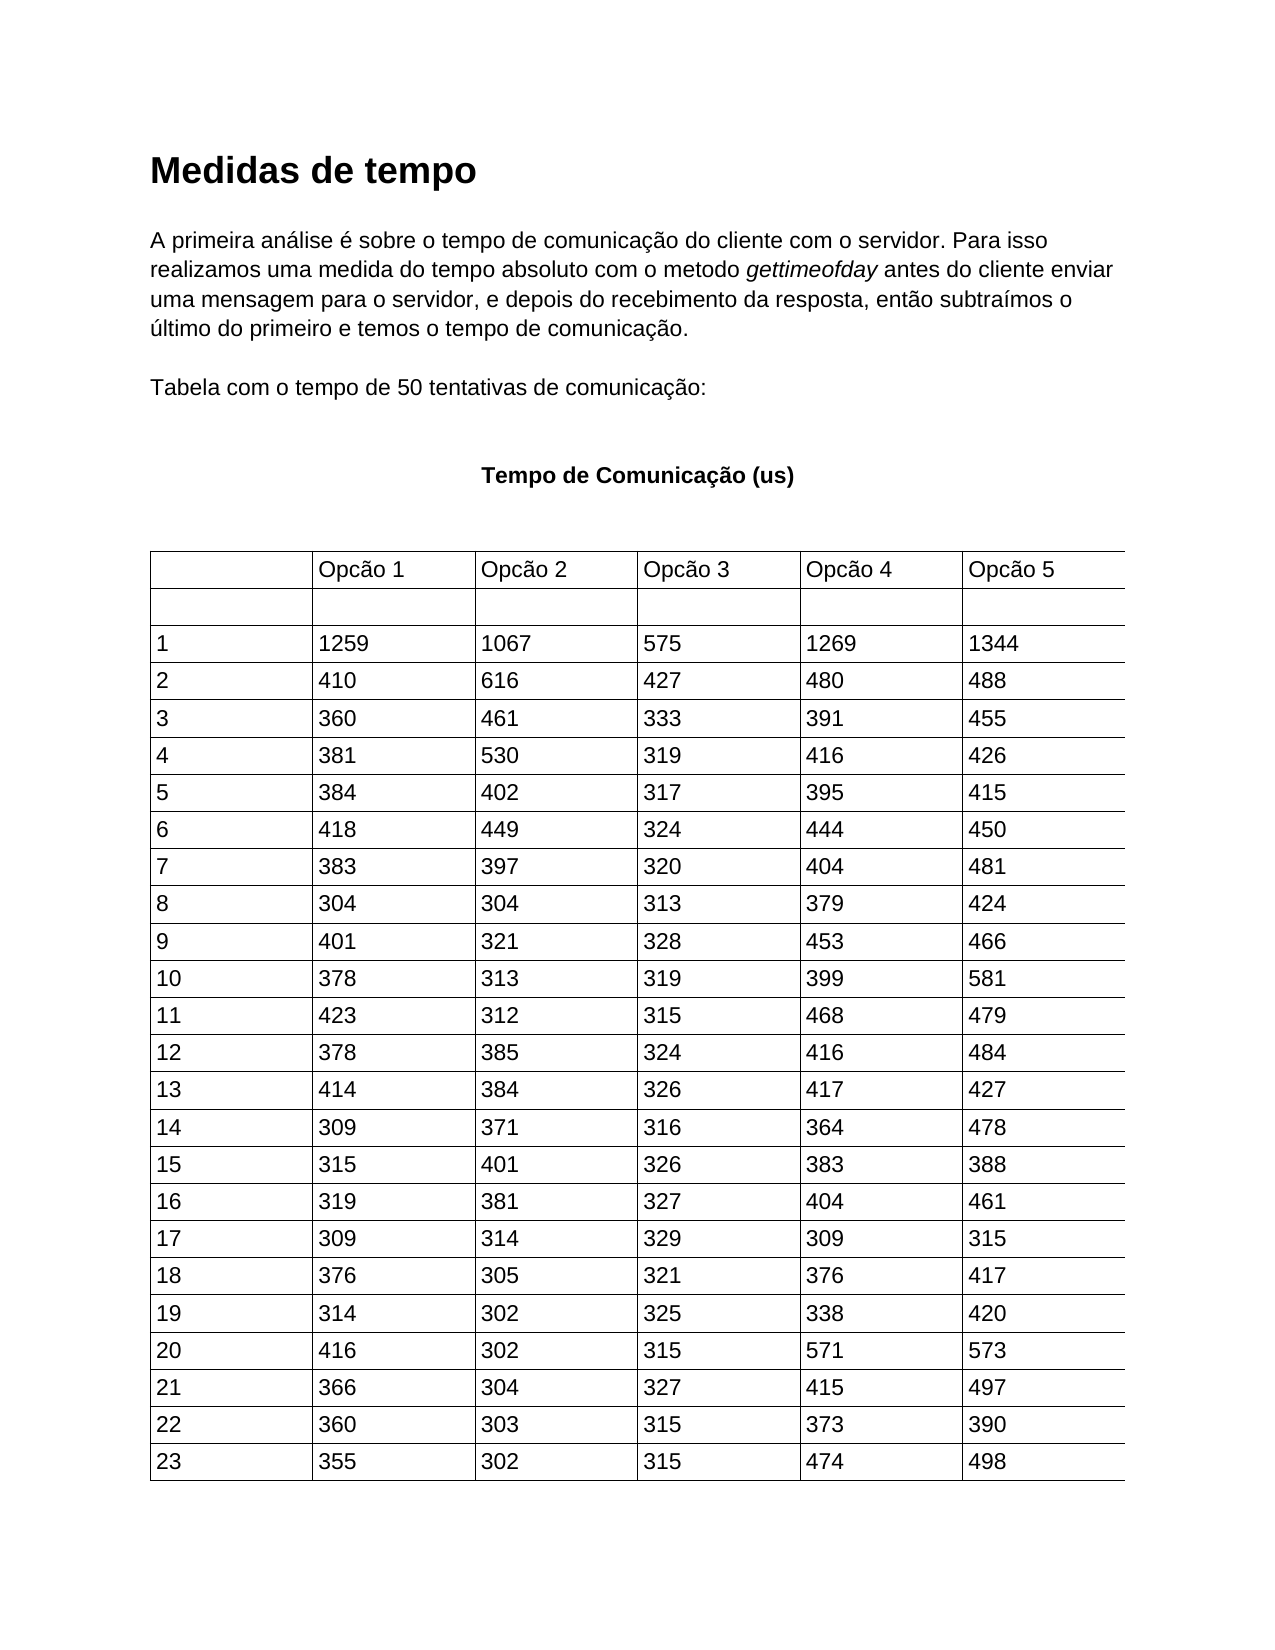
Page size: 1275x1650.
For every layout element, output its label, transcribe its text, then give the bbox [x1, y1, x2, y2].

table_cell 1259 [313, 626, 475, 662]
table_cell 402 [476, 775, 637, 811]
table_cell 315 [638, 1333, 800, 1369]
table_header Opcão 2 [476, 552, 637, 588]
table_cell 385 [476, 1035, 637, 1071]
table_cell 326 [638, 1147, 800, 1183]
text Tempo de Comunicação (us) [150, 462, 1125, 488]
table_cell 397 [476, 849, 637, 885]
table_cell 316 [638, 1110, 800, 1146]
table_cell 11 [151, 998, 312, 1034]
table_cell 312 [476, 998, 637, 1034]
table_cell 15 [151, 1147, 312, 1183]
table_cell 461 [963, 1184, 1125, 1220]
table_cell 479 [963, 998, 1125, 1034]
table_cell 327 [638, 1184, 800, 1220]
table_cell 399 [801, 961, 962, 997]
table_cell 4 [151, 738, 312, 774]
table_cell 304 [313, 886, 475, 922]
table_cell 497 [963, 1370, 1125, 1406]
table_cell 415 [963, 775, 1125, 811]
table_cell 364 [801, 1110, 962, 1146]
table_cell 319 [638, 738, 800, 774]
table_cell 478 [963, 1110, 1125, 1146]
table_cell 314 [313, 1295, 475, 1332]
table_cell 319 [638, 961, 800, 997]
table_cell 1067 [476, 626, 637, 662]
table_cell 404 [801, 849, 962, 885]
table_cell 466 [963, 924, 1125, 960]
table_cell 329 [638, 1221, 800, 1257]
table_cell [801, 589, 962, 625]
table_cell 410 [313, 663, 475, 699]
table_cell 1 [151, 626, 312, 662]
table_cell 616 [476, 663, 637, 699]
table_cell 20 [151, 1333, 312, 1369]
table_cell 366 [313, 1370, 475, 1406]
table_cell 444 [801, 812, 962, 848]
table_cell 302 [476, 1444, 637, 1480]
table_cell 488 [963, 663, 1125, 699]
table_cell 22 [151, 1407, 312, 1443]
table_header [151, 552, 312, 588]
text Tabela com o tempo de 50 tentativas de comunicação: [150, 374, 1125, 400]
table_cell 474 [801, 1444, 962, 1480]
table_cell 14 [151, 1110, 312, 1146]
text Medidas de tempo [150, 150, 1125, 192]
table_cell 484 [963, 1035, 1125, 1071]
table_cell 480 [801, 663, 962, 699]
table_cell [963, 589, 1125, 625]
table_cell 401 [313, 924, 475, 960]
table_cell 3 [151, 700, 312, 737]
table_cell 395 [801, 775, 962, 811]
table_cell 355 [313, 1444, 475, 1480]
table_cell 326 [638, 1072, 800, 1108]
table_cell 313 [638, 886, 800, 922]
table_cell 328 [638, 924, 800, 960]
table_header Opcão 3 [638, 552, 800, 588]
table_cell 317 [638, 775, 800, 811]
table_cell 379 [801, 886, 962, 922]
table_cell 2 [151, 663, 312, 699]
table_cell 315 [638, 1407, 800, 1443]
table_cell 321 [638, 1258, 800, 1294]
table_cell 333 [638, 700, 800, 737]
table_cell 23 [151, 1444, 312, 1480]
table_cell 401 [476, 1147, 637, 1183]
table_cell 581 [963, 961, 1125, 997]
table_cell 315 [638, 998, 800, 1034]
table_cell 423 [313, 998, 475, 1034]
table_cell 498 [963, 1444, 1125, 1480]
table_cell 449 [476, 812, 637, 848]
table_cell [313, 589, 475, 625]
table_cell 378 [313, 1035, 475, 1071]
table_cell 571 [801, 1333, 962, 1369]
table_cell 321 [476, 924, 637, 960]
table_cell 383 [801, 1147, 962, 1183]
table_cell 10 [151, 961, 312, 997]
table_cell 12 [151, 1035, 312, 1071]
table_cell 427 [963, 1072, 1125, 1108]
table_cell 338 [801, 1295, 962, 1332]
table_cell 371 [476, 1110, 637, 1146]
table_cell 417 [801, 1072, 962, 1108]
table_cell 450 [963, 812, 1125, 848]
table_cell 381 [476, 1184, 637, 1220]
table_cell 530 [476, 738, 637, 774]
table_cell 418 [313, 812, 475, 848]
table_cell 390 [963, 1407, 1125, 1443]
table_cell 13 [151, 1072, 312, 1108]
table_cell 426 [963, 738, 1125, 774]
table_cell 416 [801, 1035, 962, 1071]
table_cell 384 [476, 1072, 637, 1108]
table_cell 376 [801, 1258, 962, 1294]
table_cell 415 [801, 1370, 962, 1406]
table_cell 1269 [801, 626, 962, 662]
table_cell [151, 589, 312, 625]
table_cell 302 [476, 1333, 637, 1369]
table_cell 424 [963, 886, 1125, 922]
table_cell 404 [801, 1184, 962, 1220]
table_cell 420 [963, 1295, 1125, 1332]
table_cell 481 [963, 849, 1125, 885]
table_cell 305 [476, 1258, 637, 1294]
table_cell [638, 589, 800, 625]
table_header Opcão 5 [963, 552, 1125, 588]
table_cell 378 [313, 961, 475, 997]
table_cell 417 [963, 1258, 1125, 1294]
table_cell 6 [151, 812, 312, 848]
table_cell 16 [151, 1184, 312, 1220]
table_cell 325 [638, 1295, 800, 1332]
table_cell 303 [476, 1407, 637, 1443]
table_cell 7 [151, 849, 312, 885]
table_cell 9 [151, 924, 312, 960]
table_cell 453 [801, 924, 962, 960]
table_cell 1344 [963, 626, 1125, 662]
table_cell 461 [476, 700, 637, 737]
table_cell 19 [151, 1295, 312, 1332]
table_cell 304 [476, 886, 637, 922]
table_cell 309 [313, 1110, 475, 1146]
table_cell 373 [801, 1407, 962, 1443]
table_cell 360 [313, 1407, 475, 1443]
table_cell 309 [801, 1221, 962, 1257]
table_cell 17 [151, 1221, 312, 1257]
table_cell 314 [476, 1221, 637, 1257]
table_cell 427 [638, 663, 800, 699]
table_cell 324 [638, 1035, 800, 1071]
table_cell 324 [638, 812, 800, 848]
table_cell 319 [313, 1184, 475, 1220]
table_cell 416 [801, 738, 962, 774]
table_cell 309 [313, 1221, 475, 1257]
table_cell 360 [313, 700, 475, 737]
table_cell 388 [963, 1147, 1125, 1183]
table_cell 320 [638, 849, 800, 885]
table_cell 5 [151, 775, 312, 811]
table_cell 315 [963, 1221, 1125, 1257]
table_cell 414 [313, 1072, 475, 1108]
table_cell 302 [476, 1295, 637, 1332]
table_cell 573 [963, 1333, 1125, 1369]
table_header Opcão 1 [313, 552, 475, 588]
table_cell 18 [151, 1258, 312, 1294]
table_cell [476, 589, 637, 625]
table_cell 21 [151, 1370, 312, 1406]
table_cell 315 [638, 1444, 800, 1480]
table_cell 416 [313, 1333, 475, 1369]
table_header Opcão 4 [801, 552, 962, 588]
table_cell 384 [313, 775, 475, 811]
table_cell 304 [476, 1370, 637, 1406]
table_cell 575 [638, 626, 800, 662]
table_cell 455 [963, 700, 1125, 737]
table_cell 376 [313, 1258, 475, 1294]
table_cell 313 [476, 961, 637, 997]
table_cell 383 [313, 849, 475, 885]
table_cell 315 [313, 1147, 475, 1183]
table_cell 327 [638, 1370, 800, 1406]
text A primeira análise é sobre o tempo de comunicação do cliente com o servidor. Para isso realizamos uma medida do tempo absoluto com o metodo gettimeofday antes do cliente enviar uma mensagem para o servidor, e depois do recebimento da resposta, então subtraímos o último do primeiro e temos o tempo de comunicação. [150, 227, 1125, 341]
table_cell 468 [801, 998, 962, 1034]
table_cell 8 [151, 886, 312, 922]
table_cell 391 [801, 700, 962, 737]
table_cell 381 [313, 738, 475, 774]
